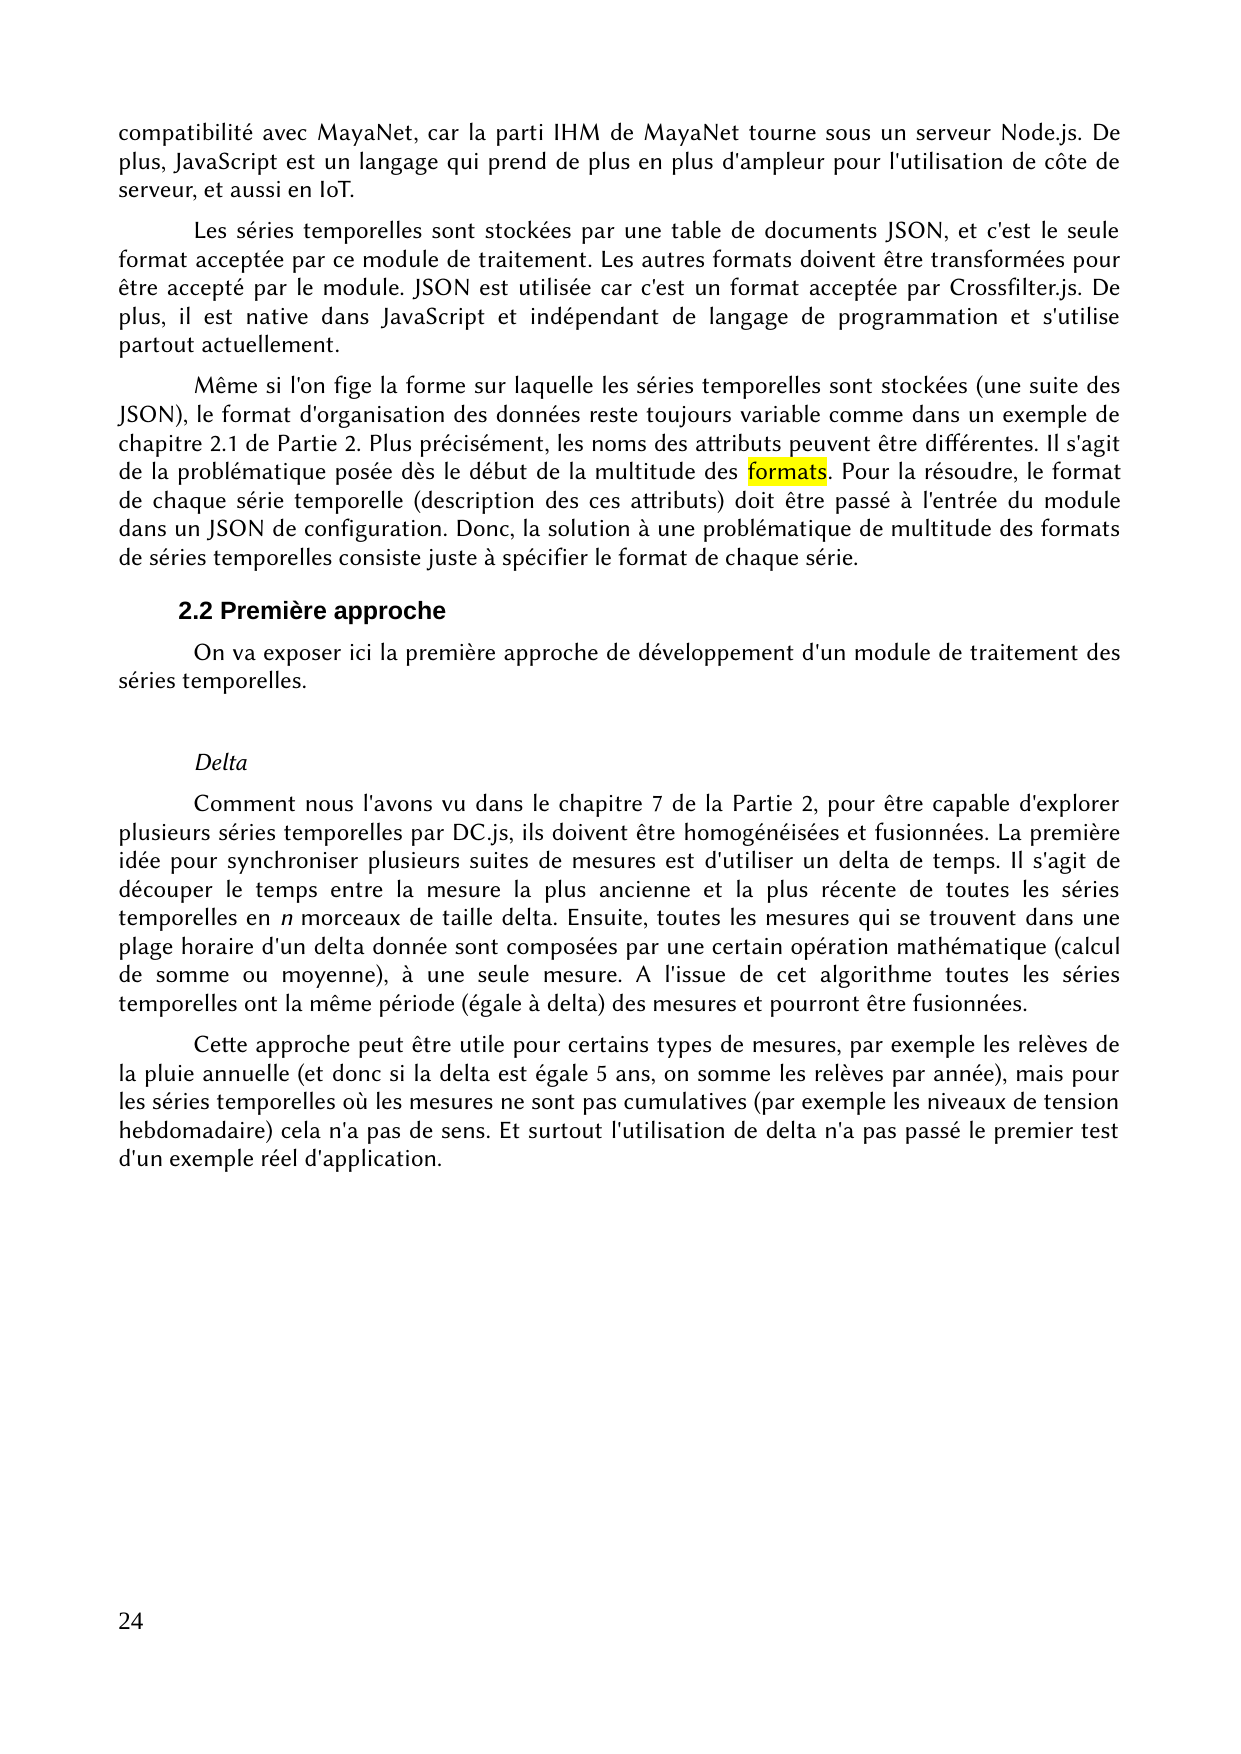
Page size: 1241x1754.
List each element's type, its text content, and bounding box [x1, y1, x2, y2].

text Cette approche peut être utile pour certains types de mesures, par exemple les relèves de la pluie annuelle (et donc si la delta est égale 5 ans, on somme les relèves par année), mais pour les séries temporelles où les mesures ne sont pas cumulatives (par exemple les niveaux de tension hebdomadaire) cela n'a pas de sens. Et surtout l'utilisation de delta n'a pas passé le premier test d'un exemple réel d'application. [118, 1030, 1122, 1173]
subtitle Première approche [118, 596, 1122, 625]
text Comment nous l'avons vu dans le chapitre 7 de la Partie 2, pour être capable d'explorer plusieurs séries temporelles par DC.js, ils doivent être homogénéisées et fusionnées. La première idée pour synchroniser plusieurs suites de mesures est d'utiliser un delta de temps. Il s'agit de découper le temps entre la mesure la plus ancienne et la plus récente de toutes les séries temporelles en n morceaux de taille delta. Ensuite, toutes les mesures qui se trouvent dans une plage horaire d'un delta donnée sont composées par une certain opération mathématique (calcul de somme ou moyenne), à une seule mesure. A l'issue de cet algorithme toutes les séries temporelles ont la même période (égale à delta) des mesures et pourront être fusionnées. [118, 789, 1122, 1017]
text On va exposer ici la première approche de développement d'un module de traitement des séries temporelles. [118, 637, 1122, 694]
text compatibilité avec MayaNet, car la parti IHM de MayaNet tourne sous un serveur Node.js. De plus, JavaScript est un langage qui prend de plus en plus d'ampleur pour l'utilisation de côte de serveur, et aussi en IoT. [118, 118, 1122, 204]
text Même si l'on fige la forme sur laquelle les séries temporelles sont stockées (une suite des JSON), le format d'organisation des données reste toujours variable comme dans un exemple de chapitre 2.1 de Partie 2. Plus précisément, les noms des attributs peuvent être différentes. Il s'agit de la problématique posée dès le début de la multitude des formats. Pour la résoudre, le format de chaque série temporelle (description des ces attributs) doit être passé à l'entrée du module dans un JSON de configuration. Donc, la solution à une problématique de multitude des formats de séries temporelles consiste juste à spécifier le format de chaque série. [118, 371, 1122, 571]
text Les séries temporelles sont stockées par une table de documents JSON, et c'est le seule format acceptée par ce module de traitement. Les autres formats doivent être transformées pour être accepté par le module. JSON est utilisée car c'est un format acceptée par Crossfilter.js. De plus, il est native dans JavaScript et indépendant de langage de programmation et s'utilise partout actuellement. [118, 216, 1122, 359]
text Delta [118, 748, 1122, 777]
